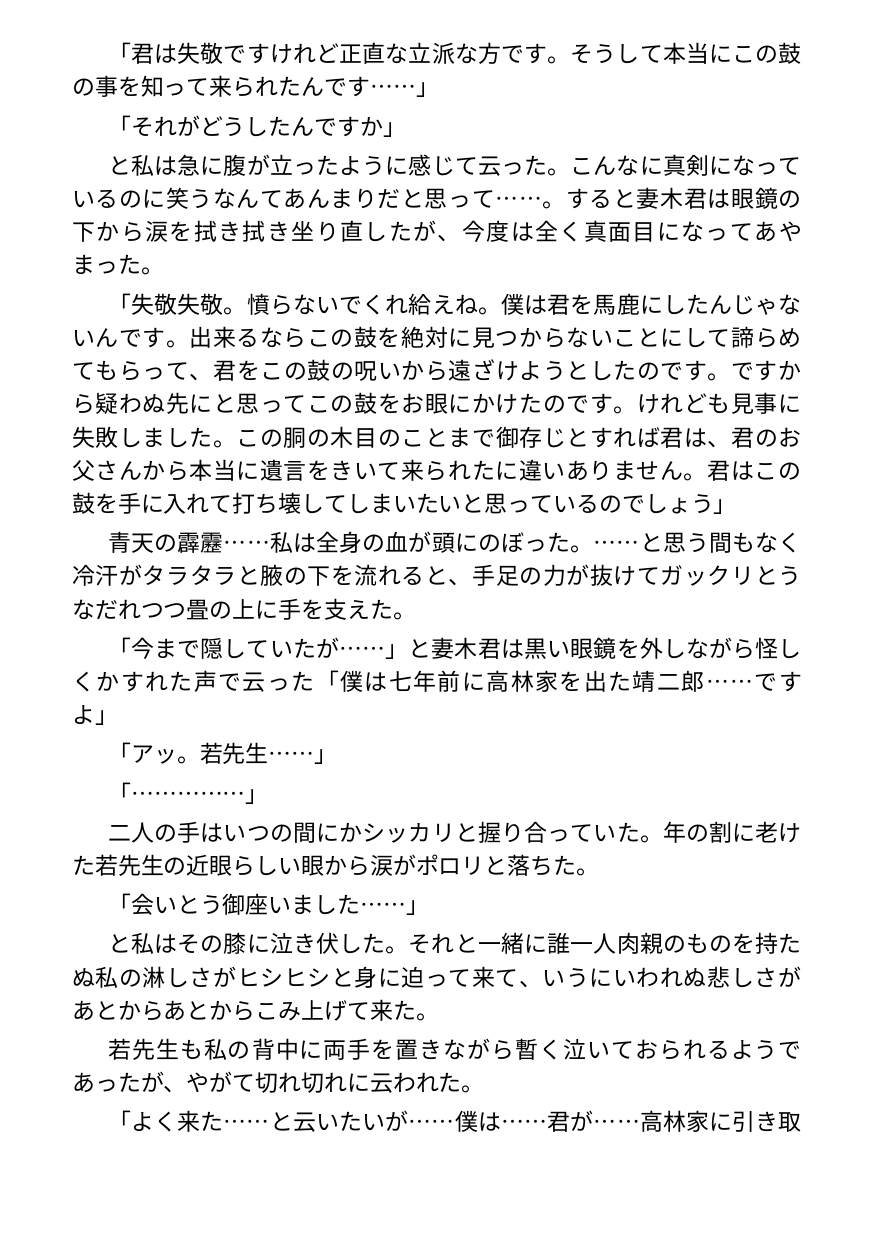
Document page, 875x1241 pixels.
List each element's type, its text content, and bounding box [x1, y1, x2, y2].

text と私はその膝に泣き伏した。それと一緒に誰一人肉親のものを持たぬ私の淋しさがヒシヒシと身に迫って来て、いうにいわれぬ悲しさがあとからあとからこみ上げて来た。 [72, 926, 802, 1026]
text 「会いとう御座いました……」 [72, 887, 802, 920]
text 若先生も私の背中に両手を置きながら暫く泣いておられるようであったが、やがて切れ切れに云われた。 [72, 1032, 802, 1098]
text 「アッ。若先生……」 [72, 736, 802, 769]
text 「君は失敬ですけれど正直な立派な方です。そうして本当にこの鼓の事を知って来られたんです……」 [72, 36, 802, 102]
text と私は急に腹が立ったように感じて云った。こんなに真剣になっているのに笑うなんてあんまりだと思って……。すると妻木君は眼鏡の下から涙を拭き拭き坐り直したが、今度は全く真面目になってあやまった。 [72, 148, 802, 281]
text 「……………」 [72, 775, 802, 809]
text 「それがどうしたんですか」 [72, 108, 802, 142]
text 「今まで隠していたが……」と妻木君は黒い眼鏡を外しながら怪しくかすれた声で云った「僕は七年前に高林家を出た靖二郎……ですよ」 [72, 631, 802, 730]
text 「よく来た……と云いたいが……僕は……君が……高林家に引き取 [72, 1104, 802, 1137]
text 青天の霹靂……私は全身の血が頭にのぼった。……と思う間もなく冷汗がタラタラと腋の下を流れると、手足の力が抜けてガックリとうなだれつつ畳の上に手を支えた。 [72, 525, 802, 625]
text 二人の手はいつの間にかシッカリと握り合っていた。年の割に老けた若先生の近眼らしい眼から涙がポロリと落ちた。 [72, 814, 802, 881]
text 「失敬失敬。憤らないでくれ給えね。僕は君を馬鹿にしたんじゃないんです。出来るならこの鼓を絶対に見つからないことにして諦らめてもらって、君をこの鼓の呪いから遠ざけようとしたのです。ですから疑わぬ先にと思ってこの鼓をお眼にかけたのです。けれども見事に失敗しました。この胴の木目のことまで御存じとすれば君は、君のお父さんから本当に遺言をきいて来られたに違いありません。君はこの鼓を手に入れて打ち壊してしまいたいと思っているのでしょう」 [72, 286, 802, 519]
